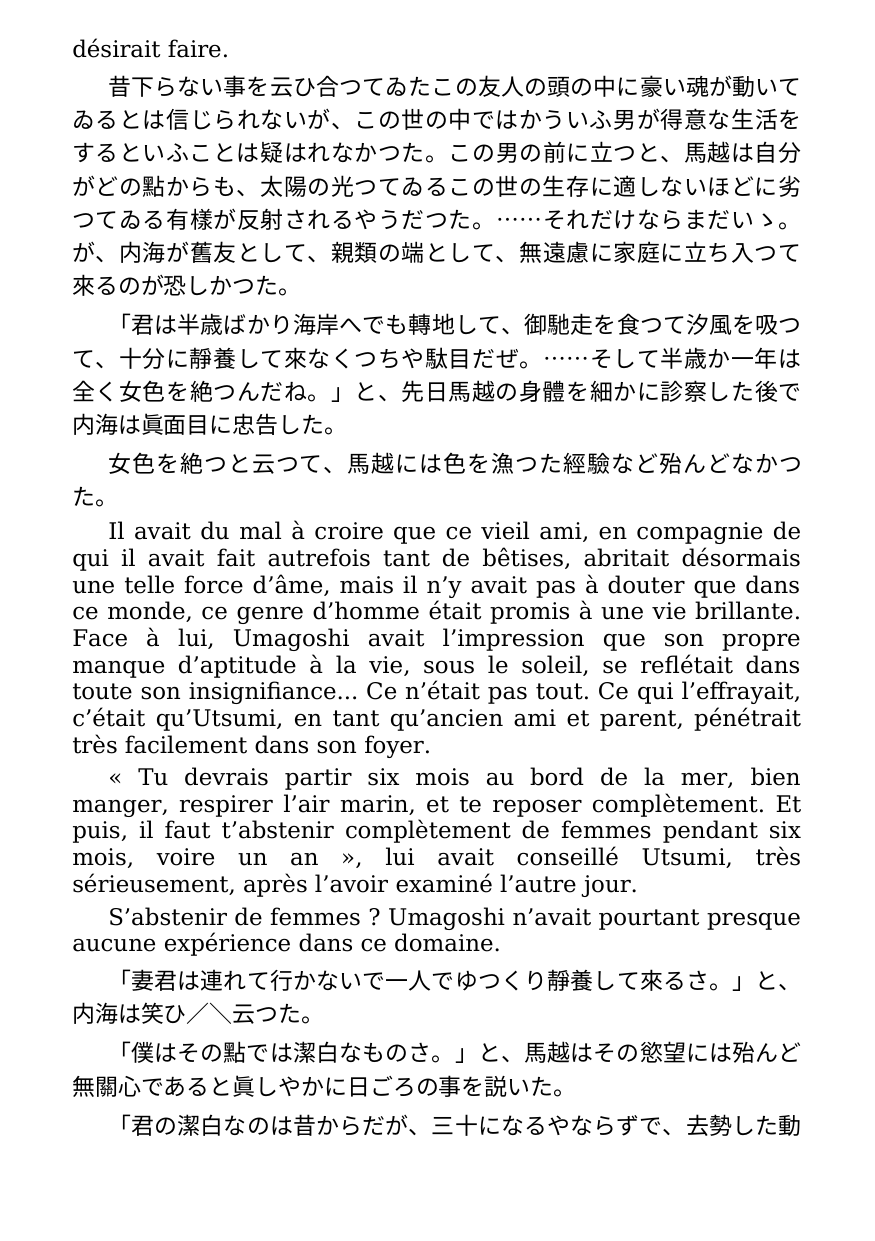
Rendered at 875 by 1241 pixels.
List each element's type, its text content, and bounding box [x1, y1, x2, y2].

text 「僕はその點では潔白なものさ。」と、馬越はその慾望には殆んど無關心であると眞しやかに日ごろの事を説いた。 [72, 1035, 802, 1102]
text 「妻君は連れて行かないで一人でゆつくり靜養して來るさ。」と、内海は笑ひ／＼云つた。 [72, 963, 802, 1029]
text 「君は半歳ばかり海岸へでも轉地して、御馳走を食つて汐風を吸つて、十分に靜養して來なくつちや駄目だぜ。……そして半歳か一年は全く女色を絶つんだね。」と、先日馬越の身體を細かに診察した後で内海は眞面目に忠告した。 [72, 307, 802, 440]
text désirait faire. [72, 36, 802, 63]
text S’abstenir de femmes ? Umagoshi n’avait pourtant presque aucune expérience dans ce domaine. [72, 904, 802, 957]
text Il avait du mal à croire que ce vieil ami, en compagnie de qui il avait fait autrefois tant de bêtises, abritait désormais une telle force d’âme, mais il n’y avait pas à douter que dans ce monde, ce genre d’homme était promis à une vie brillante. Face à lui, Umagoshi avait l’impression que son propre manque d’aptitude à la vie, sous le soleil, se reflétait dans toute son insignifiance... Ce n’était pas tout. Ce qui l’effrayait, c’était qu’Utsumi, en tant qu’ancien ami et parent, pénétrait très facilement dans son foyer. [72, 518, 802, 758]
text 「君の潔白なのは昔からだが、三十になるやならずで、去勢した動 [72, 1108, 802, 1141]
text « Tu devrais partir six mois au bord de la mer, bien manger, respirer l’air marin, et te reposer complètement. Et puis, il faut t’abstenir complètement de femmes pendant six mois, voire un an », lui avait conseillé Utsumi, très sérieusement, après l’avoir examiné l’autre jour. [72, 764, 802, 898]
text 昔下らない事を云ひ合つてゐたこの友人の頭の中に豪い魂が動いてゐるとは信じられないが、この世の中ではかういふ男が得意な生活をするといふことは疑はれなかつた。この男の前に立つと、馬越は自分がどの點からも、太陽の光つてゐるこの世の生存に適しないほどに劣つてゐる有樣が反射されるやうだつた。……それだけならまだいゝ。が、内海が舊友として、親類の端として、無遠慮に家庭に立ち入つて來るのが恐しかつた。 [72, 69, 802, 301]
text 女色を絶つと云つて、馬越には色を漁つた經驗など殆んどなかつた。 [72, 446, 802, 512]
